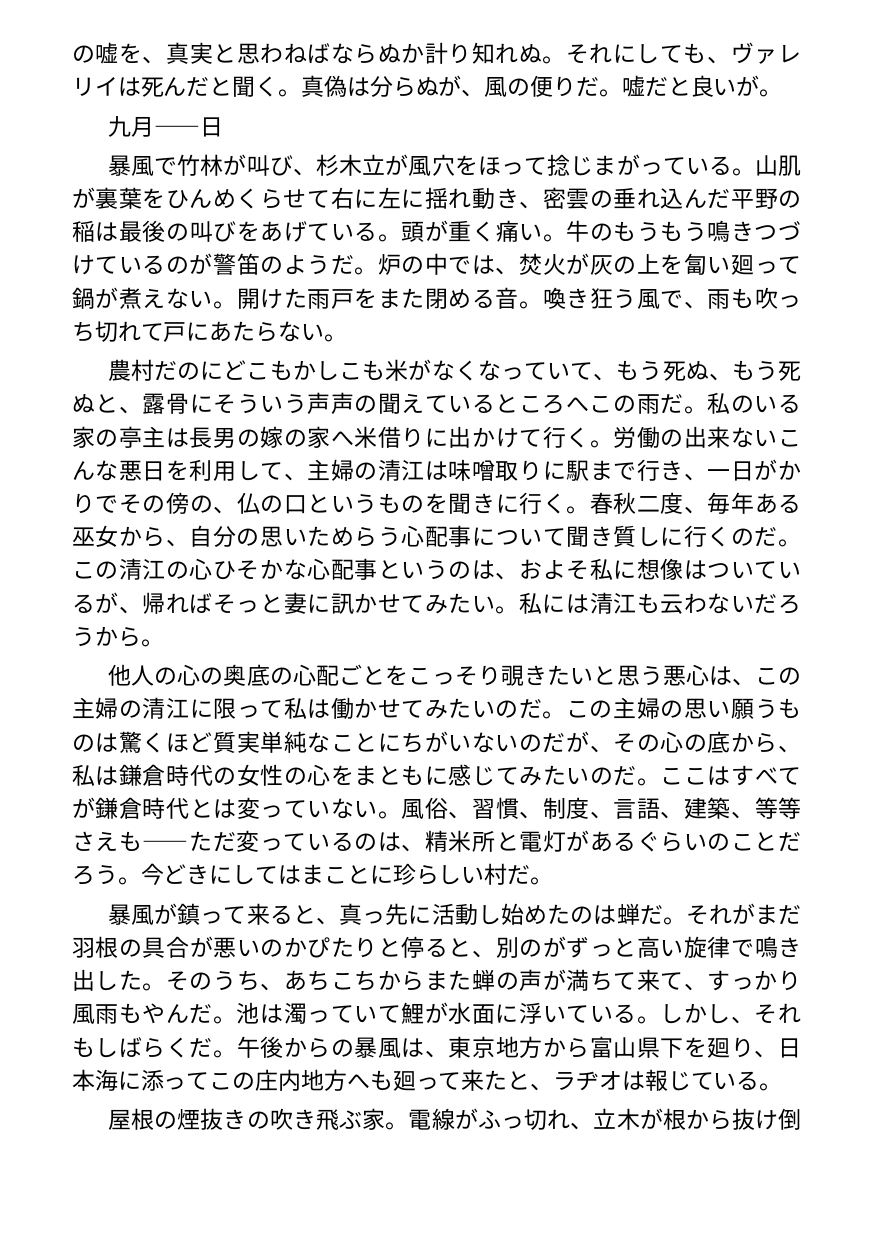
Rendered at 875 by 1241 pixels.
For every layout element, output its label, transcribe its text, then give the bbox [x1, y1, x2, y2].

text 九月――日 [72, 108, 802, 142]
text 農村だのにどこもかしこも米がなくなっていて、もう死ぬ、もう死ぬと、露骨にそういう声声の聞えているところへこの雨だ。私のいる家の亭主は長男の嫁の家へ米借りに出かけて行く。労働の出来ないこんな悪日を利用して、主婦の清江は味噌取りに駅まで行き、一日がかりでその傍の、仏の口というものを聞きに行く。春秋二度、毎年ある巫女から、自分の思いためらう心配事について聞き質しに行くのだ。この清江の心ひそかな心配事というのは、およそ私に想像はついているが、帰ればそっと妻に訊かせてみたい。私には清江も云わないだろうから。 [72, 353, 802, 652]
text 暴風で竹林が叫び、杉木立が風穴をほって捻じまがっている。山肌が裏葉をひんめくらせて右に左に揺れ動き、密雲の垂れ込んだ平野の稲は最後の叫びをあげている。頭が重く痛い。牛のもうもう鳴きつづけているのが警笛のようだ。炉の中では、焚火が灰の上を匐い廻って鍋が煮えない。開けた雨戸をまた閉める音。喚き狂う風で、雨も吹っち切れて戸にあたらない。 [72, 148, 802, 347]
text 暴風が鎮って来ると、真っ先に活動し始めたのは蝉だ。それがまだ羽根の具合が悪いのかぴたりと停ると、別のがずっと高い旋律で鳴き出した。そのうち、あちこちからまた蝉の声が満ちて来て、すっかり風雨もやんだ。池は濁っていて鯉が水面に浮いている。しかし、それもしばらくだ。午後からの暴風は、東京地方から富山県下を廻り、日本海に添ってこの庄内地方へも廻って来たと、ラヂオは報じている。 [72, 896, 802, 1096]
text 他人の心の奥底の心配ごとをこっそり覗きたいと思う悪心は、この主婦の清江に限って私は働かせてみたいのだ。この主婦の思い願うものは驚くほど質実単純なことにちがいないのだが、その心の底から、私は鎌倉時代の女性の心をまともに感じてみたいのだ。ここはすべてが鎌倉時代とは変っていない。風俗、習慣、制度、言語、建築、等等さえも――ただ変っているのは、精米所と電灯があるぐらいのことだろう。今どきにしてはまことに珍らしい村だ。 [72, 658, 802, 891]
text 屋根の煙抜きの吹き飛ぶ家。電線がふっ切れ、立木が根から抜け倒 [72, 1102, 802, 1135]
text の嘘を、真実と思わねばならぬか計り知れぬ。それにしても、ヴァレリイは死んだと聞く。真偽は分らぬが、風の便りだ。嘘だと良いが。 [72, 36, 802, 102]
